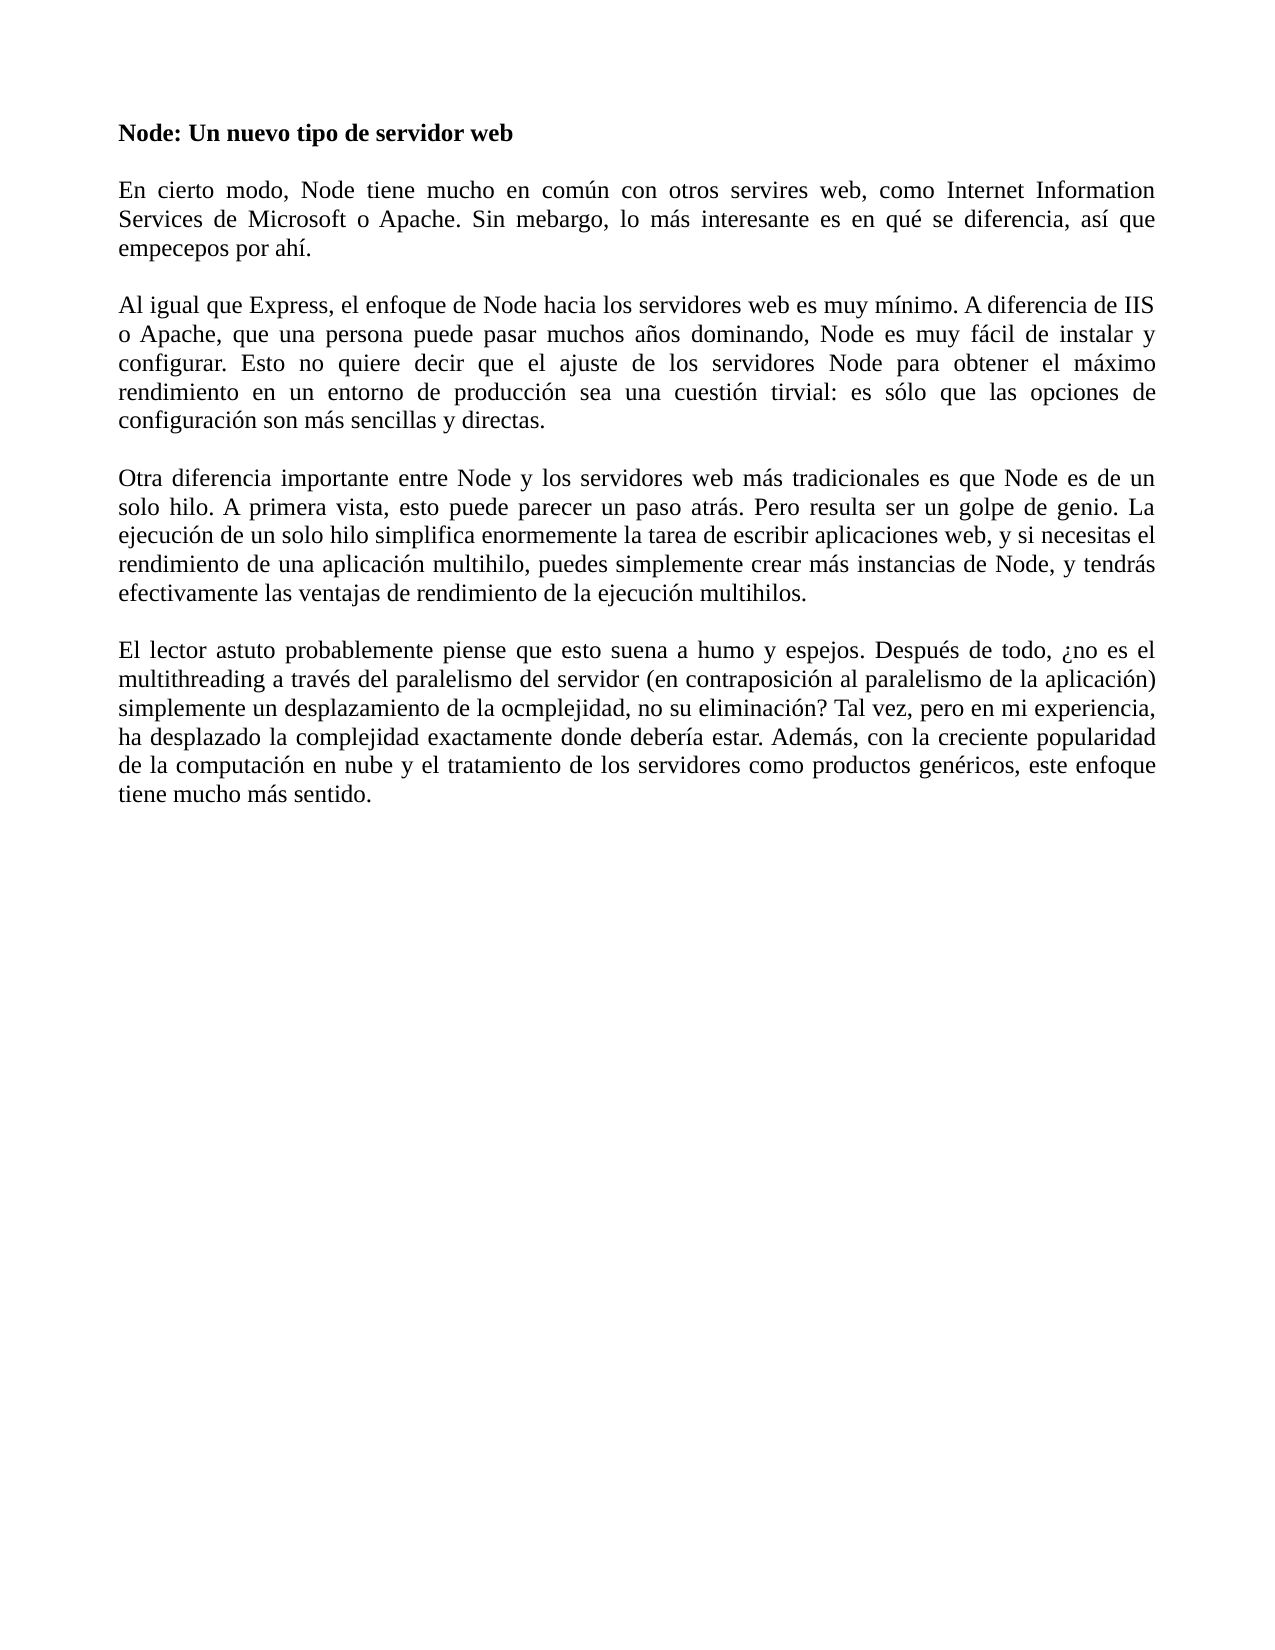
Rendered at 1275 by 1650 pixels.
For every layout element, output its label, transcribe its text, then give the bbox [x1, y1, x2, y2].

text El lector astuto probablemente piense que esto suena a humo y espejos. Después de todo, ¿no es el multithreading a través del paralelismo del servidor (en contraposición al paralelismo de la aplicación) simplemente un desplazamiento de la ocmplejidad, no su eliminación? Tal vez, pero en mi experiencia, ha desplazado la complejidad exactamente donde debería estar. Además, con la creciente popularidad de la computación en nube y el tratamiento de los servidores como productos genéricos, este enfoque tiene mucho más sentido. [118, 636, 1157, 808]
text En cierto modo, Node tiene mucho en común con otros servires web, como Internet Information Services de Microsoft o Apache. Sin mebargo, lo más interesante es en qué se diferencia, así que empecepos por ahí. [118, 176, 1157, 262]
text Al igual que Express, el enfoque de Node hacia los servidores web es muy mínimo. A diferencia de IIS o Apache, que una persona puede pasar muchos años dominando, Node es muy fácil de instalar y configurar. Esto no quiere decir que el ajuste de los servidores Node para obtener el máximo rendimiento en un entorno de producción sea una cuestión tirvial: es sólo que las opciones de configuración son más sencillas y directas. [118, 291, 1157, 434]
text Node: Un nuevo tipo de servidor web [118, 118, 1157, 147]
text Otra diferencia importante entre Node y los servidores web más tradicionales es que Node es de un solo hilo. A primera vista, esto puede parecer un paso atrás. Pero resulta ser un golpe de genio. La ejecución de un solo hilo simplifica enormemente la tarea de escribir aplicaciones web, y si necesitas el rendimiento de una aplicación multihilo, puedes simplemente crear más instancias de Node, y tendrás efectivamente las ventajas de rendimiento de la ejecución multihilos. [118, 463, 1157, 607]
